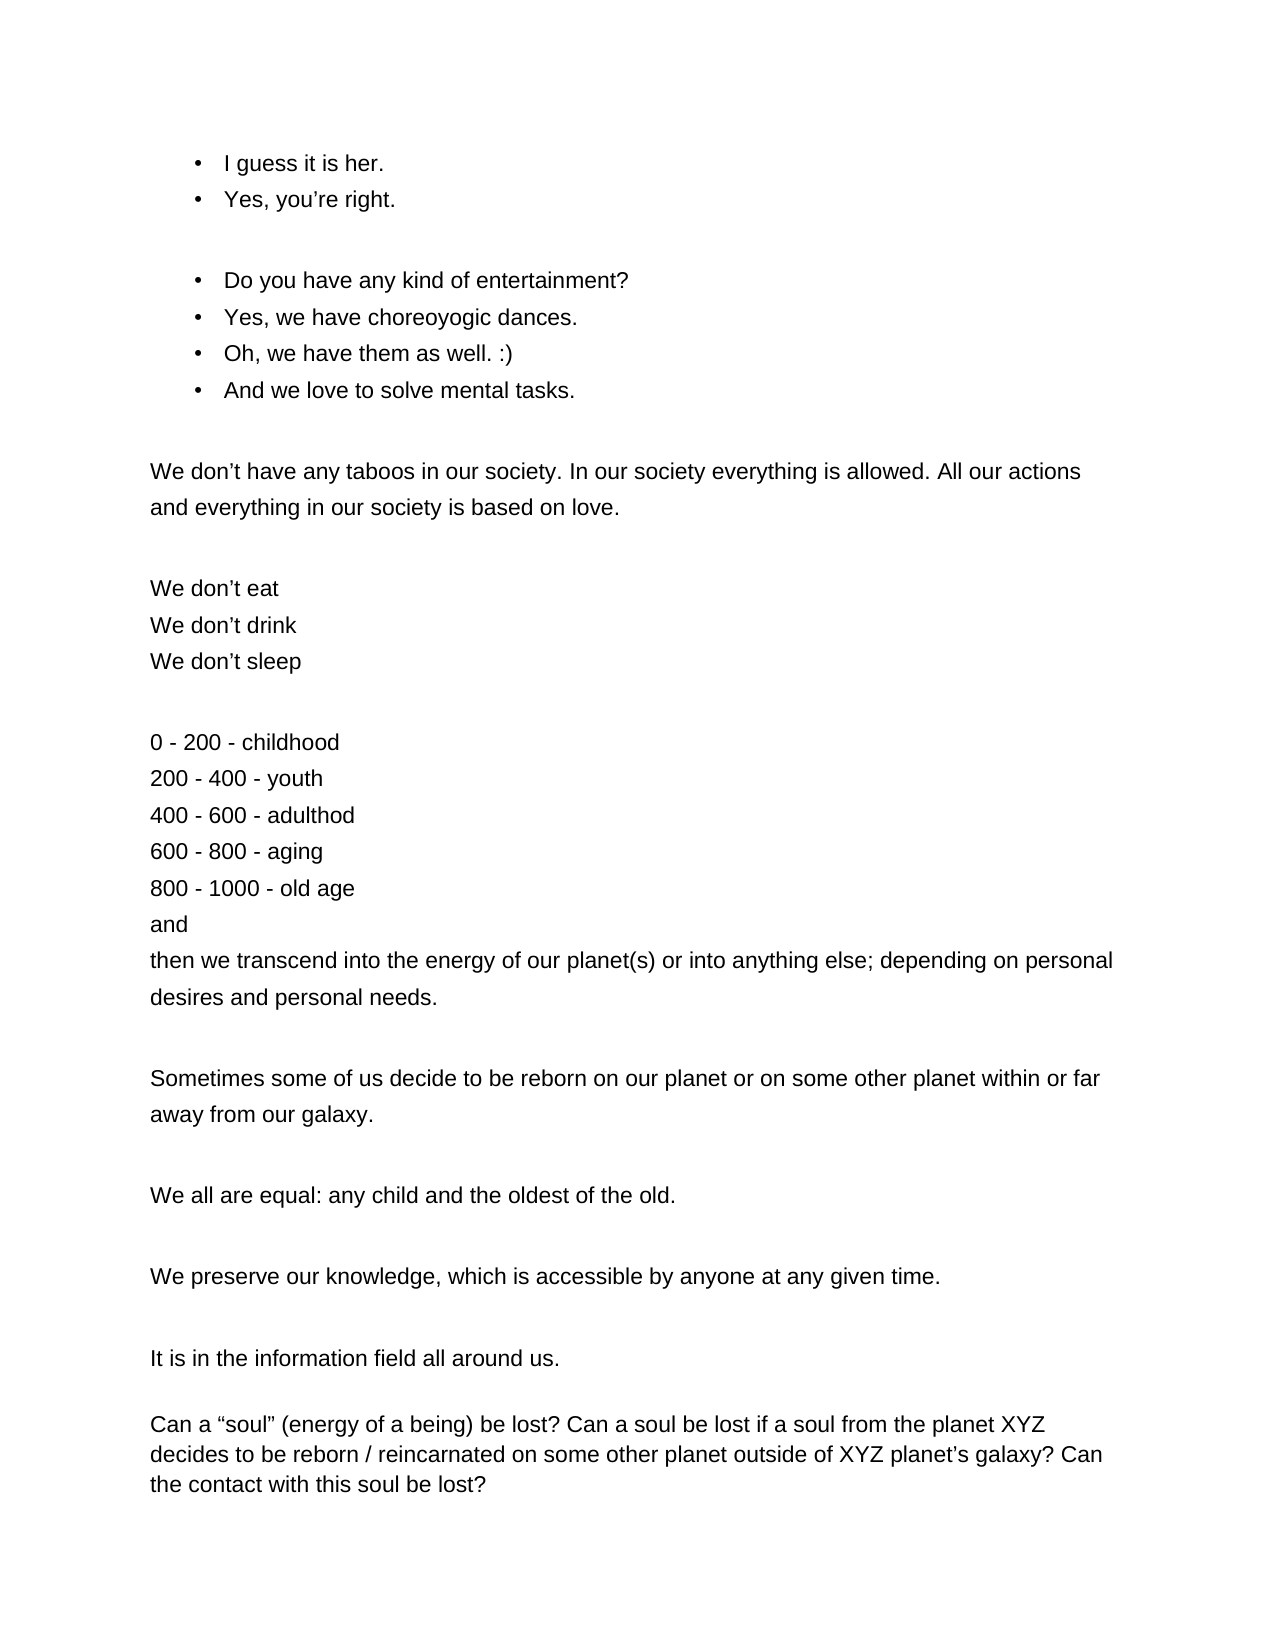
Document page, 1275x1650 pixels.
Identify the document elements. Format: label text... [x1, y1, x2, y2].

list I guess it is her. [194, 150, 1125, 176]
list Yes, we have choreoyogic dances. [194, 304, 1125, 330]
text We preserve our knowledge, which is accessible by anyone at any given time. [150, 1263, 1125, 1290]
text Sometimes some of us decide to be reborn on our planet or on some other planet within or far away from our galaxy. [150, 1065, 1125, 1127]
text 0 - 200 - childhood [150, 729, 1125, 755]
text then we transcend into the energy of our planet(s) or into anything else; depending on personal desires and personal needs. [150, 947, 1125, 1010]
text We don’t have any taboos in our society. In our society everything is allowed. All our actions and everything in our society is based on love. [150, 458, 1125, 520]
list Oh, we have them as well. :) [194, 340, 1125, 367]
list Yes, you’re right. [194, 186, 1125, 213]
text and [150, 911, 1125, 937]
list And we love to solve mental tasks. [194, 377, 1125, 403]
text We don’t eat [150, 575, 1125, 602]
text Can a “soul” (energy of a being) be lost? Can a soul be lost if a soul from the planet XYZ decides to be reborn / reincarnated on some other planet outside of XYZ planet’s galaxy? Can the contact with this soul be lost? [150, 1381, 1125, 1498]
text We don’t drink [150, 612, 1125, 638]
text 400 - 600 - adulthod [150, 802, 1125, 828]
text We don’t sleep [150, 648, 1125, 674]
text 200 - 400 - youth [150, 765, 1125, 792]
text 600 - 800 - aging [150, 838, 1125, 864]
text It is in the information field all around us. [150, 1344, 1125, 1371]
list Do you have any kind of entertainment? [194, 267, 1125, 294]
text 800 - 1000 - old age [150, 874, 1125, 901]
text We all are equal: any child and the oldest of the old. [150, 1182, 1125, 1208]
